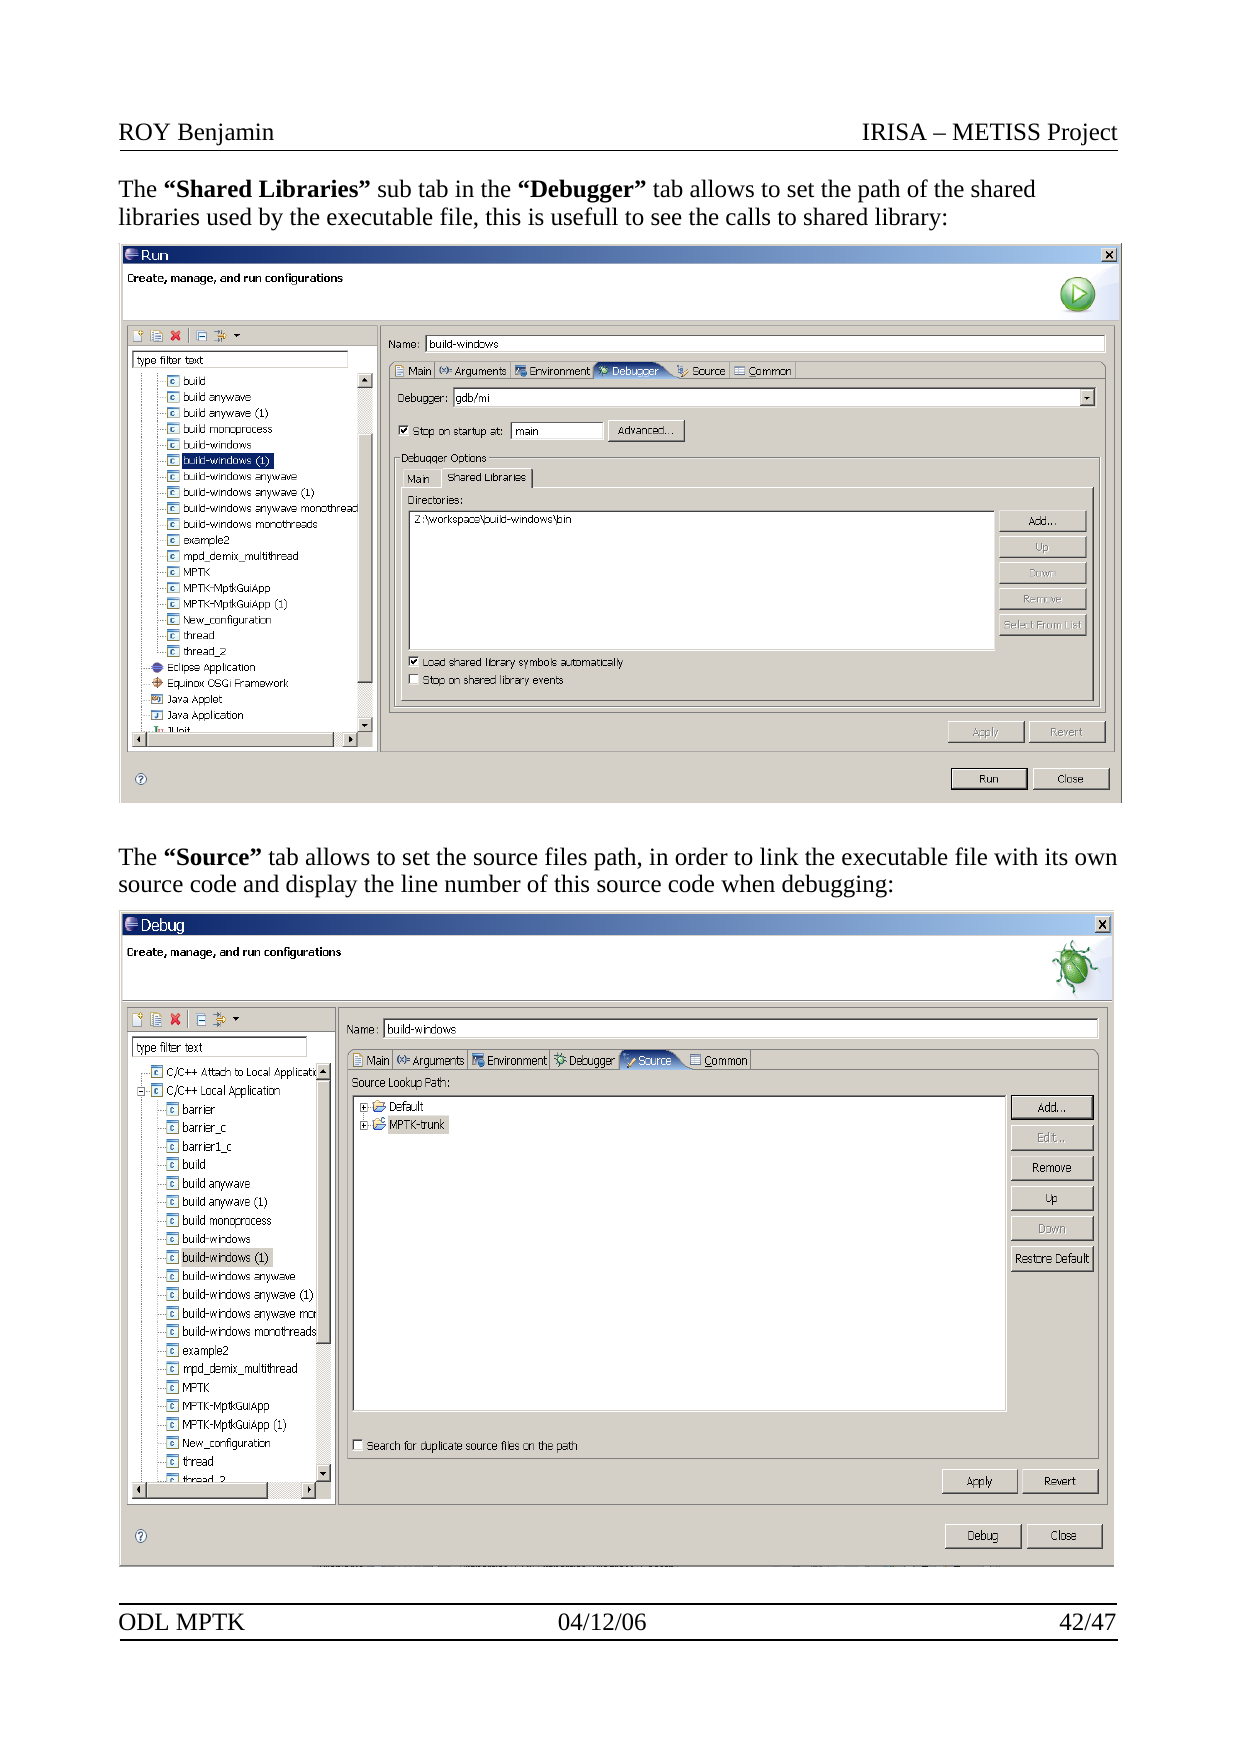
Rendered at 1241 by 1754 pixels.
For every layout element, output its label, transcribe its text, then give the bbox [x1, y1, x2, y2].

text The “Shared Libraries” sub tab in the “Debugger” tab allows to set the path of the shared libraries used by the executable file, this is usefull to see the calls to shared library: [118, 175, 1122, 231]
text The “Source” tab allows to set the source files path, in order to link the executable file with its own source code and display the line number of this source code when debugging: [118, 843, 1122, 898]
picture [118, 910, 1114, 1567]
picture [118, 243, 1122, 803]
